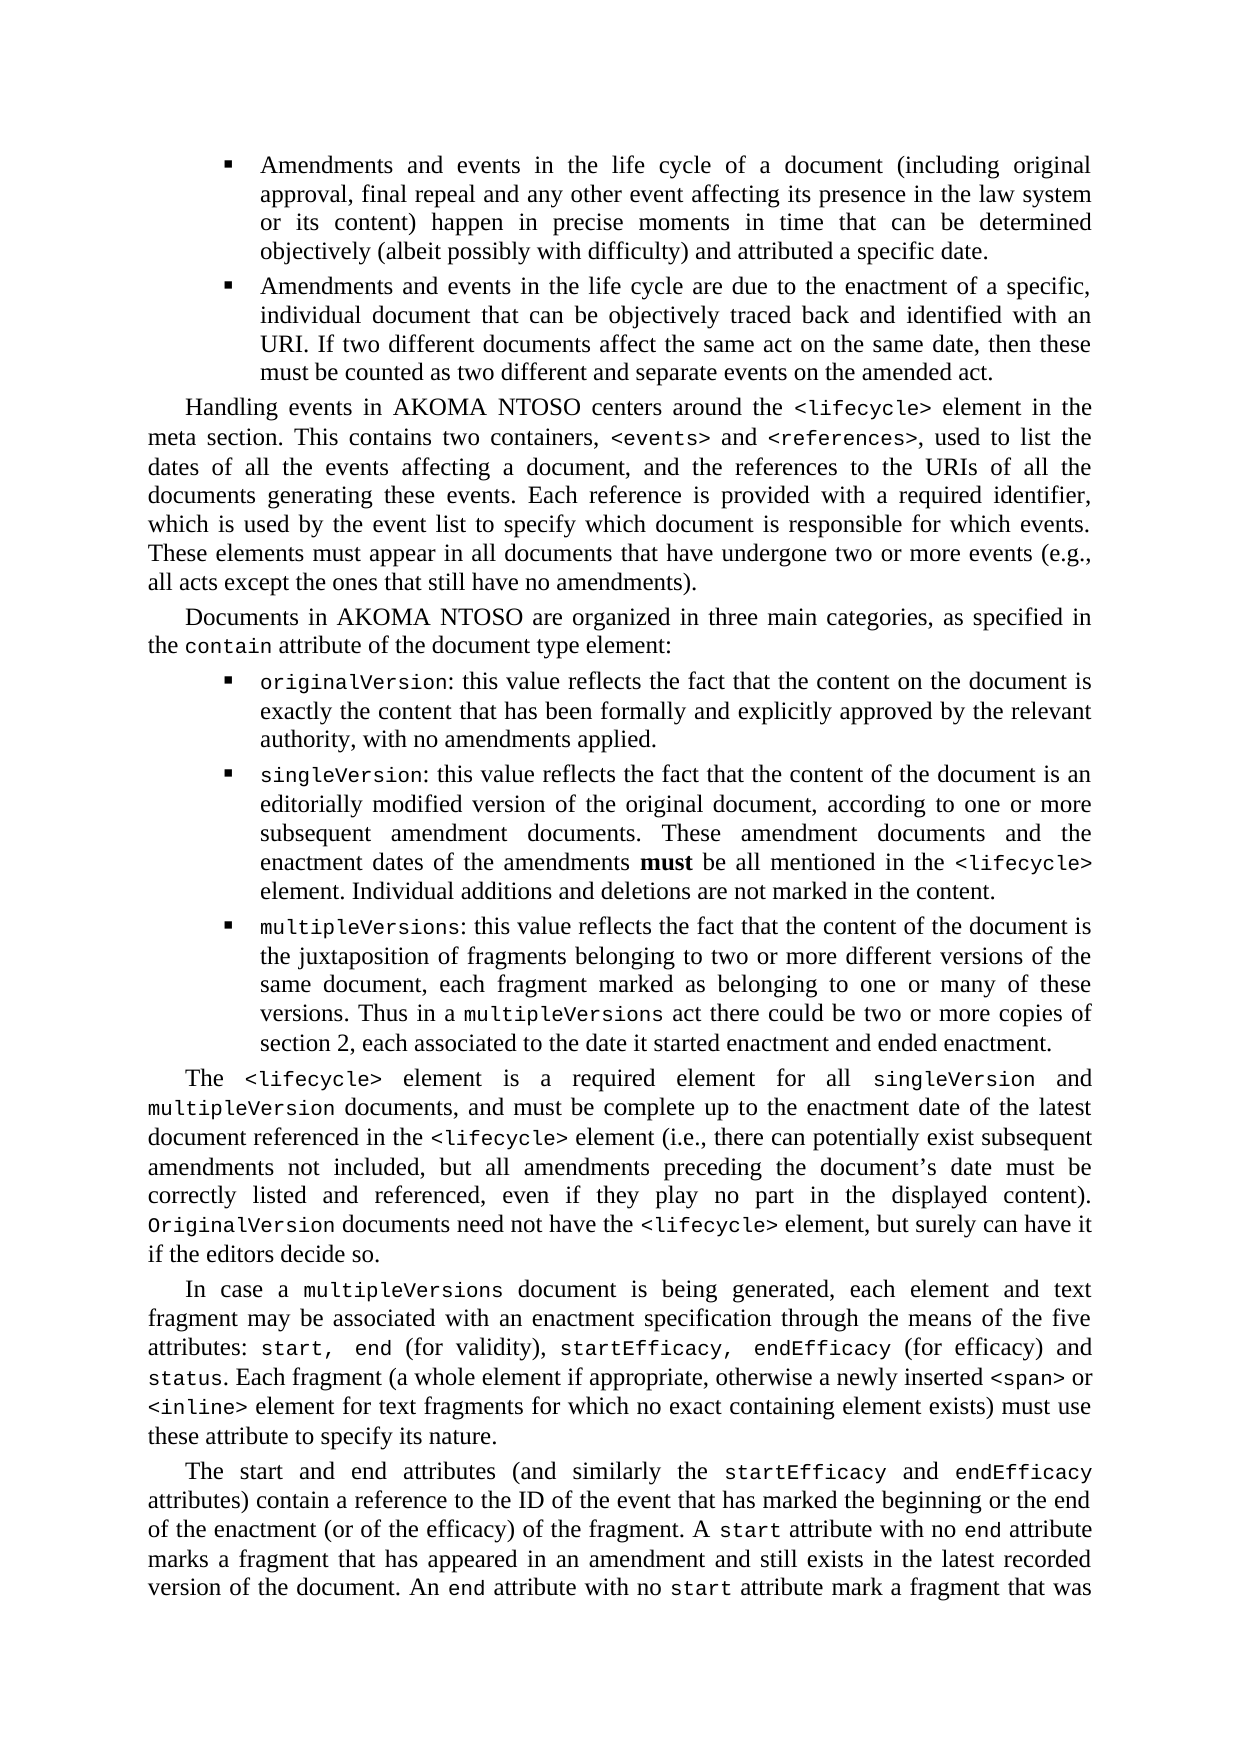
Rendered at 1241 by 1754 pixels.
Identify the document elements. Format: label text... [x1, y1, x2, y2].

text The start and end attributes (and similarly the startEfficacy and endEfficacy attributes) contain a reference to the ID of the event that has marked the beginning or the end of the enactment (or of the efficacy) of the fragment. A start attribute with no end attribute marks a fragment that has appeared in an amendment and still exists in the latest recorded version of the document. An end attribute with no start attribute mark a fragment that was [148, 1456, 1092, 1602]
text In case a multipleVersions document is being generated, each element and text fragment may be associated with an enactment specification through the means of the five attributes: start, end (for validity), startEfficacy, endEfficacy (for efficacy) and status. Each fragment (a whole element if appropriate, otherwise a newly inserted <span> or <inline> element for text fragments for which no exact containing element exists) must use these attribute to specify its nature. [148, 1274, 1092, 1449]
list Amendments and events in the life cycle of a document (including original approval, final repeal and any other event affecting its presence in the law system or its content) happen in precise moments in time that can be determined objectively (albeit possibly with difficulty) and attributed a specific date. [222, 150, 1092, 265]
text Documents in AKOMA NTOSO are organized in three main categories, as specified in the contain attribute of the document type element: [148, 602, 1092, 660]
list originalVersion: this value reflects the fact that the content on the document is exactly the content that has been formally and explicitly approved by the relevant authority, with no amendments applied. [222, 666, 1092, 753]
text Handling events in AKOMA NTOSO centers around the <lifecycle> element in the meta section. This contains two containers, <events> and <references>, used to list the dates of all the events affecting a document, and the references to the URIs of all the documents generating these events. Each reference is provided with a required identifier, which is used by the event list to specify which document is responsible for which events. These elements must appear in all documents that have undergone two or more events (e.g., all acts except the ones that still have no amendments). [148, 392, 1092, 595]
text The <lifecycle> element is a required element for all singleVersion and multipleVersion documents, and must be complete up to the enactment date of the latest document referenced in the <lifecycle> element (i.e., there can potentially exist subsequent amendments not included, but all amendments preceding the document’s date must be correctly listed and referenced, even if they play no part in the displayed content). OriginalVersion documents need not have the <lifecycle> element, but surely can have it if the editors decide so. [148, 1063, 1092, 1267]
list Amendments and events in the life cycle are due to the enactment of a specific, individual document that can be objectively traced back and identified with an URI. If two different documents affect the same act on the same date, then these must be counted as two different and separate events on the amended act. [222, 271, 1092, 386]
list multipleVersions: this value reflects the fact that the content of the document is the juxtaposition of fragments belonging to two or more different versions of the same document, each fragment marked as belonging to one or many of these versions. Thus in a multipleVersions act there could be two or more copies of section 2, each associated to the date it started enactment and ended enactment. [222, 911, 1092, 1057]
list singleVersion: this value reflects the fact that the content of the document is an editorially modified version of the original document, according to one or more subsequent amendment documents. These amendment documents and the enactment dates of the amendments must be all mentioned in the <lifecycle> element. Individual additions and deletions are not marked in the content. [222, 759, 1092, 905]
